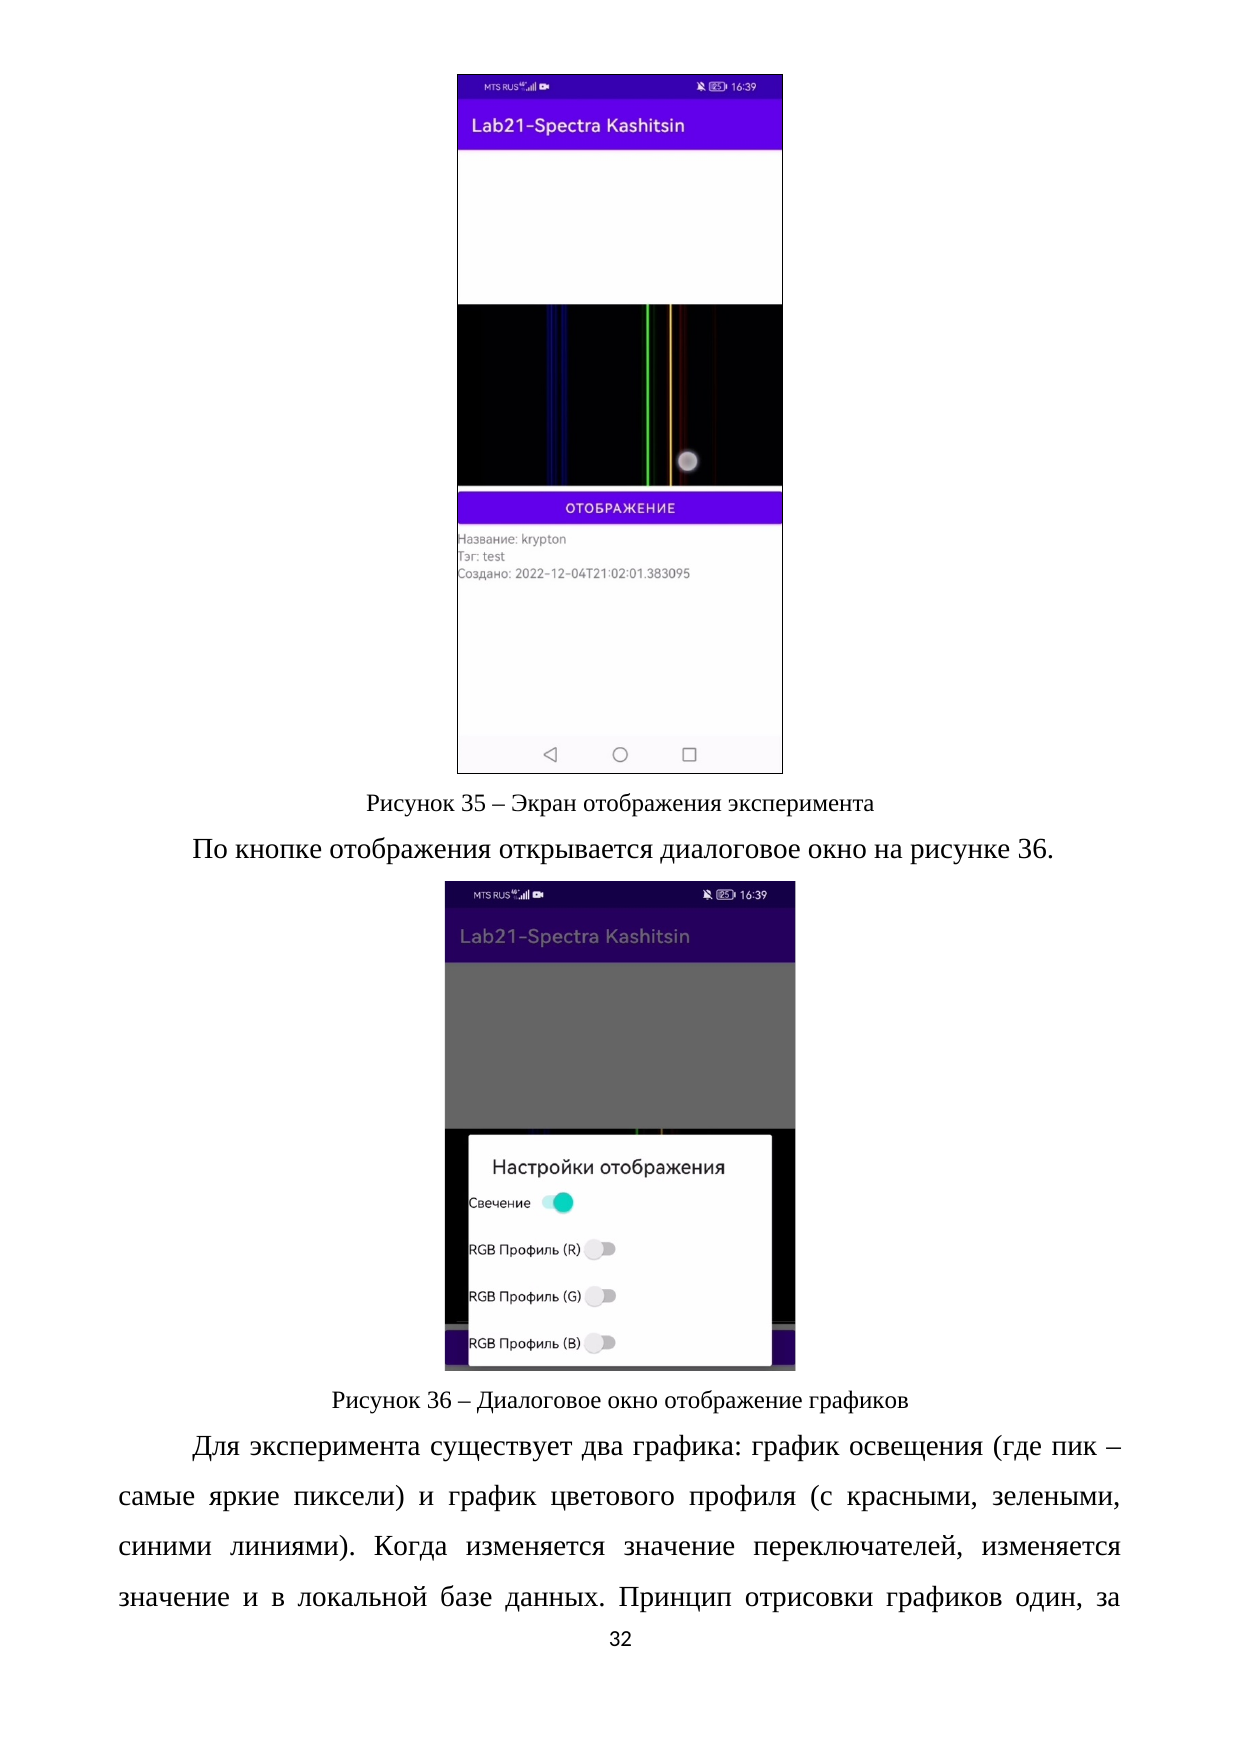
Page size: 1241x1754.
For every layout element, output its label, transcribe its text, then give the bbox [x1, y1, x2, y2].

text Для эксперимента существует два графика: график освещения (где пик – самые яркие пиксели) и график цветового профиля (с красными, зелеными, синими линиями). Когда изменяется значение переключателей, изменяется значение и в локальной базе данных. Принцип отрисовки графиков один, за [118, 1428, 1122, 1612]
text Рисунок 35 – Экран отображения эксперимента [118, 788, 1122, 817]
text Рисунок 36 – Диалоговое окно отображение графиков [118, 1385, 1122, 1413]
text По кнопке отображения открывается диалоговое окно на рисунке 36. [118, 831, 1122, 864]
